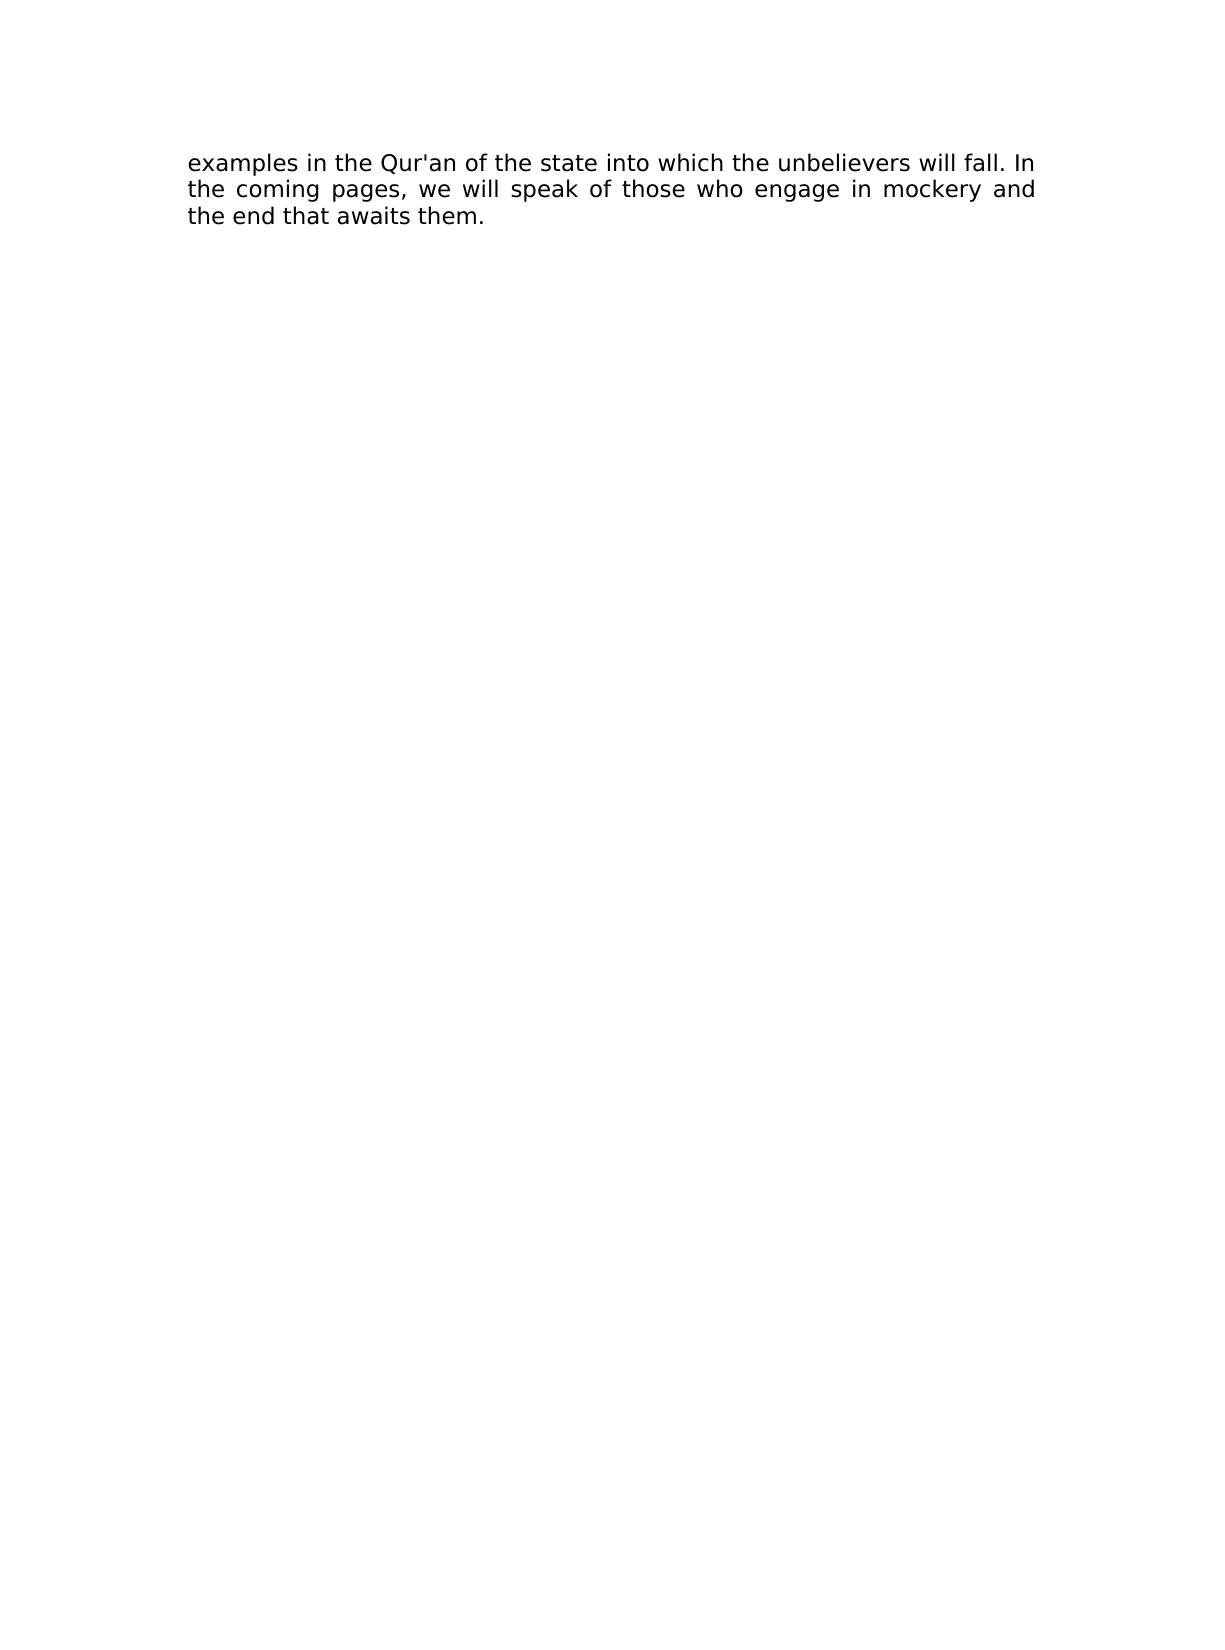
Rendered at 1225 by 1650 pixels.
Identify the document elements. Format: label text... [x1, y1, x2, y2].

text examples in the Qur'an of the state into which the unbelievers will fall. In the coming pages, we will speak of those who engage in mockery and the end that awaits them. [187, 150, 1037, 230]
